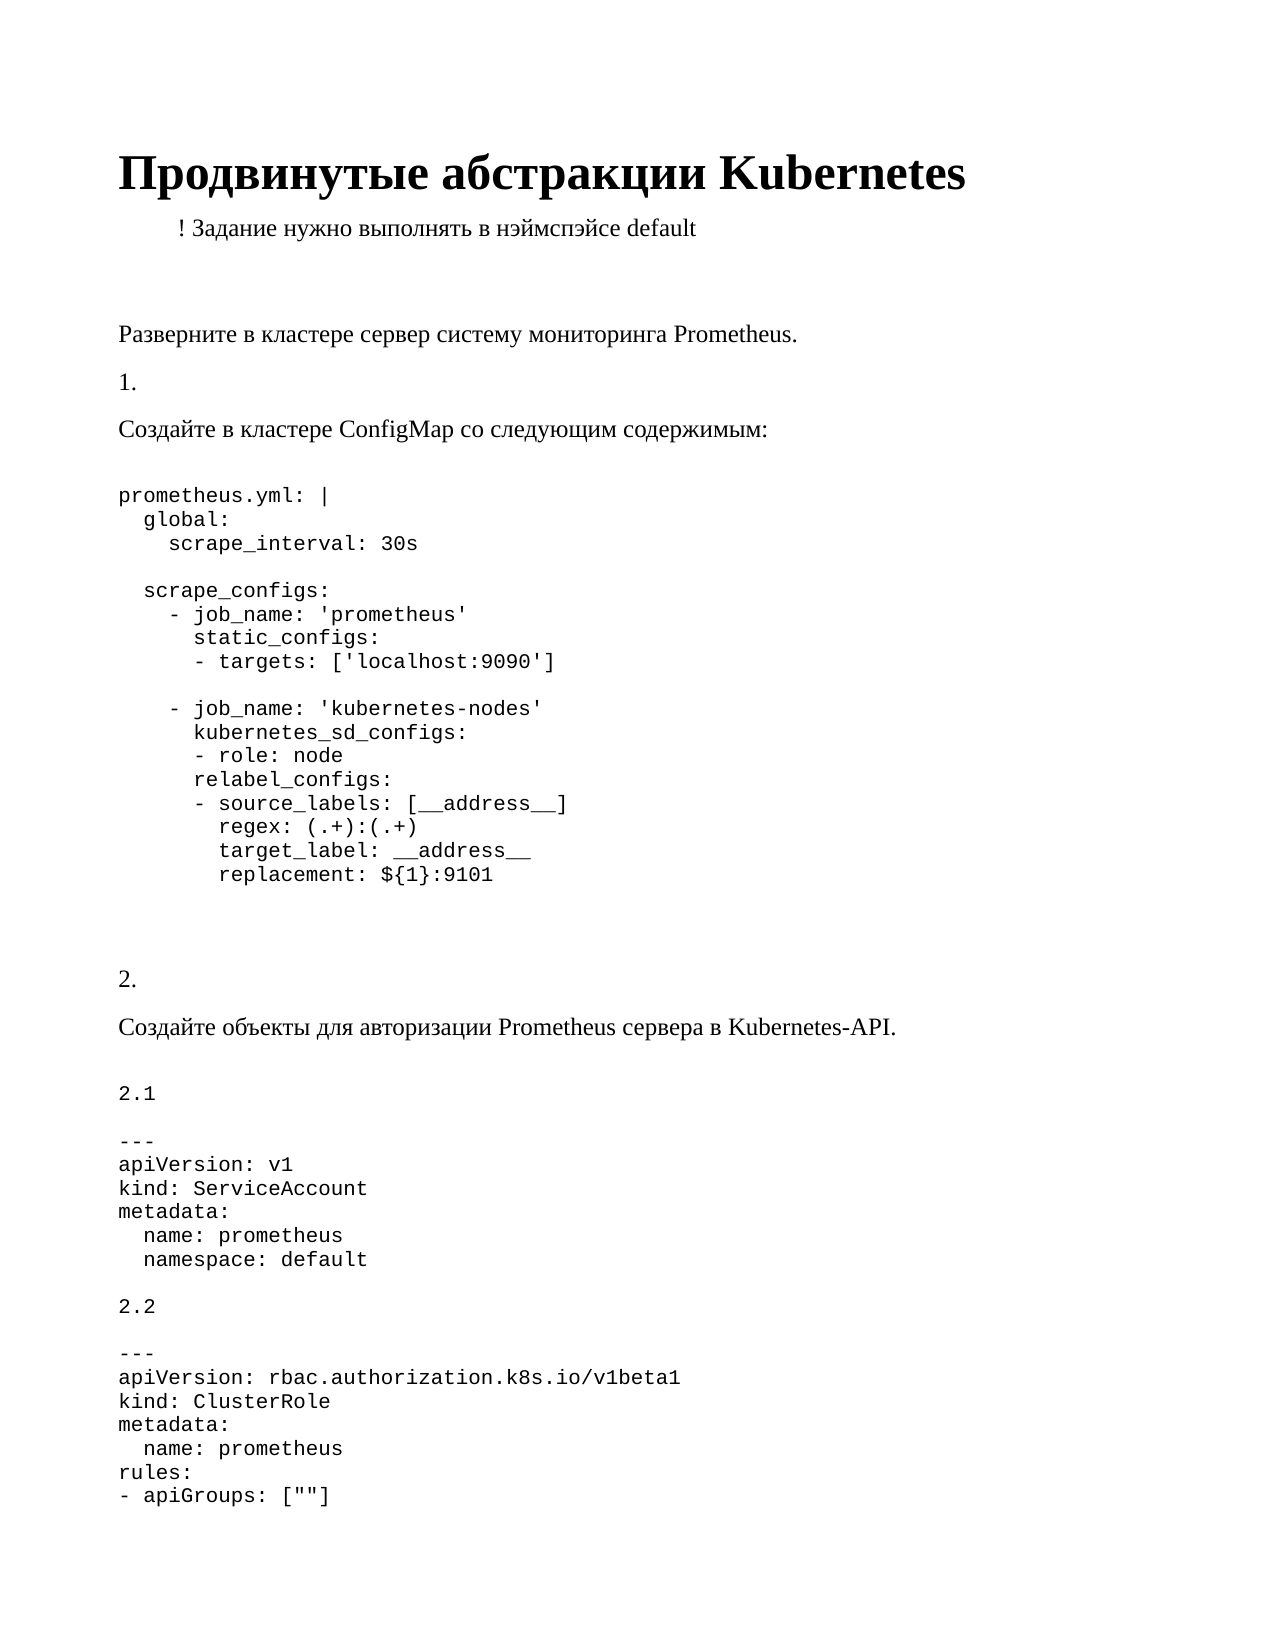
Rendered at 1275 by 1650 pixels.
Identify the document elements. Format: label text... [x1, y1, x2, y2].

subtitle Продвинутые абстракции Kubernetes [118, 143, 1157, 201]
text regex: (.+):(.+) [118, 816, 1157, 840]
text namespace: default [118, 1249, 1157, 1272]
text - job_name: 'prometheus' [118, 604, 1157, 627]
text kubernetes_sd_configs: [118, 722, 1157, 746]
text 1. [118, 367, 1157, 395]
text Разверните в кластере сервер системy мониторинга Prometheus. [118, 319, 1157, 348]
text - targets: ['localhost:9090'] [118, 651, 1157, 674]
text Создайте объекты для авторизации Prometheus сервера в Kubernetes-API. [118, 1012, 1157, 1041]
text 2.1 [118, 1083, 1157, 1107]
text static_configs: [118, 627, 1157, 651]
text scrape_interval: 30s [118, 533, 1157, 556]
text kind: ClusterRole [118, 1391, 1157, 1414]
text replacement: ${1}:9101 [118, 864, 1157, 887]
text ! Задание нужно выполнять в нэймспэйсе default [177, 213, 1098, 242]
text 2.2 [118, 1296, 1157, 1320]
text prometheus.yml: | [118, 485, 1157, 509]
text - job_name: 'kubernetes-nodes' [118, 698, 1157, 722]
text - role: node [118, 746, 1157, 769]
text apiVersion: v1 [118, 1154, 1157, 1178]
text name: prometheus [118, 1225, 1157, 1249]
text target_label: __address__ [118, 840, 1157, 864]
text metadata: [118, 1202, 1157, 1225]
text scrape_configs: [118, 580, 1157, 604]
text - source_labels: [__address__] [118, 793, 1157, 816]
text apiVersion: rbac.authorization.k8s.io/v1beta1 [118, 1367, 1157, 1391]
text 2. [118, 964, 1157, 993]
text kind: ServiceAccount [118, 1178, 1157, 1202]
text --- [118, 1343, 1157, 1367]
text rules: [118, 1462, 1157, 1485]
text name: prometheus [118, 1438, 1157, 1462]
text --- [118, 1131, 1157, 1154]
text global: [118, 509, 1157, 533]
text Создайте в кластере ConfigMap со следующим содержимым: [118, 414, 1157, 443]
text metadata: [118, 1414, 1157, 1438]
text - apiGroups: [""] [118, 1485, 1157, 1509]
text relabel_configs: [118, 769, 1157, 793]
